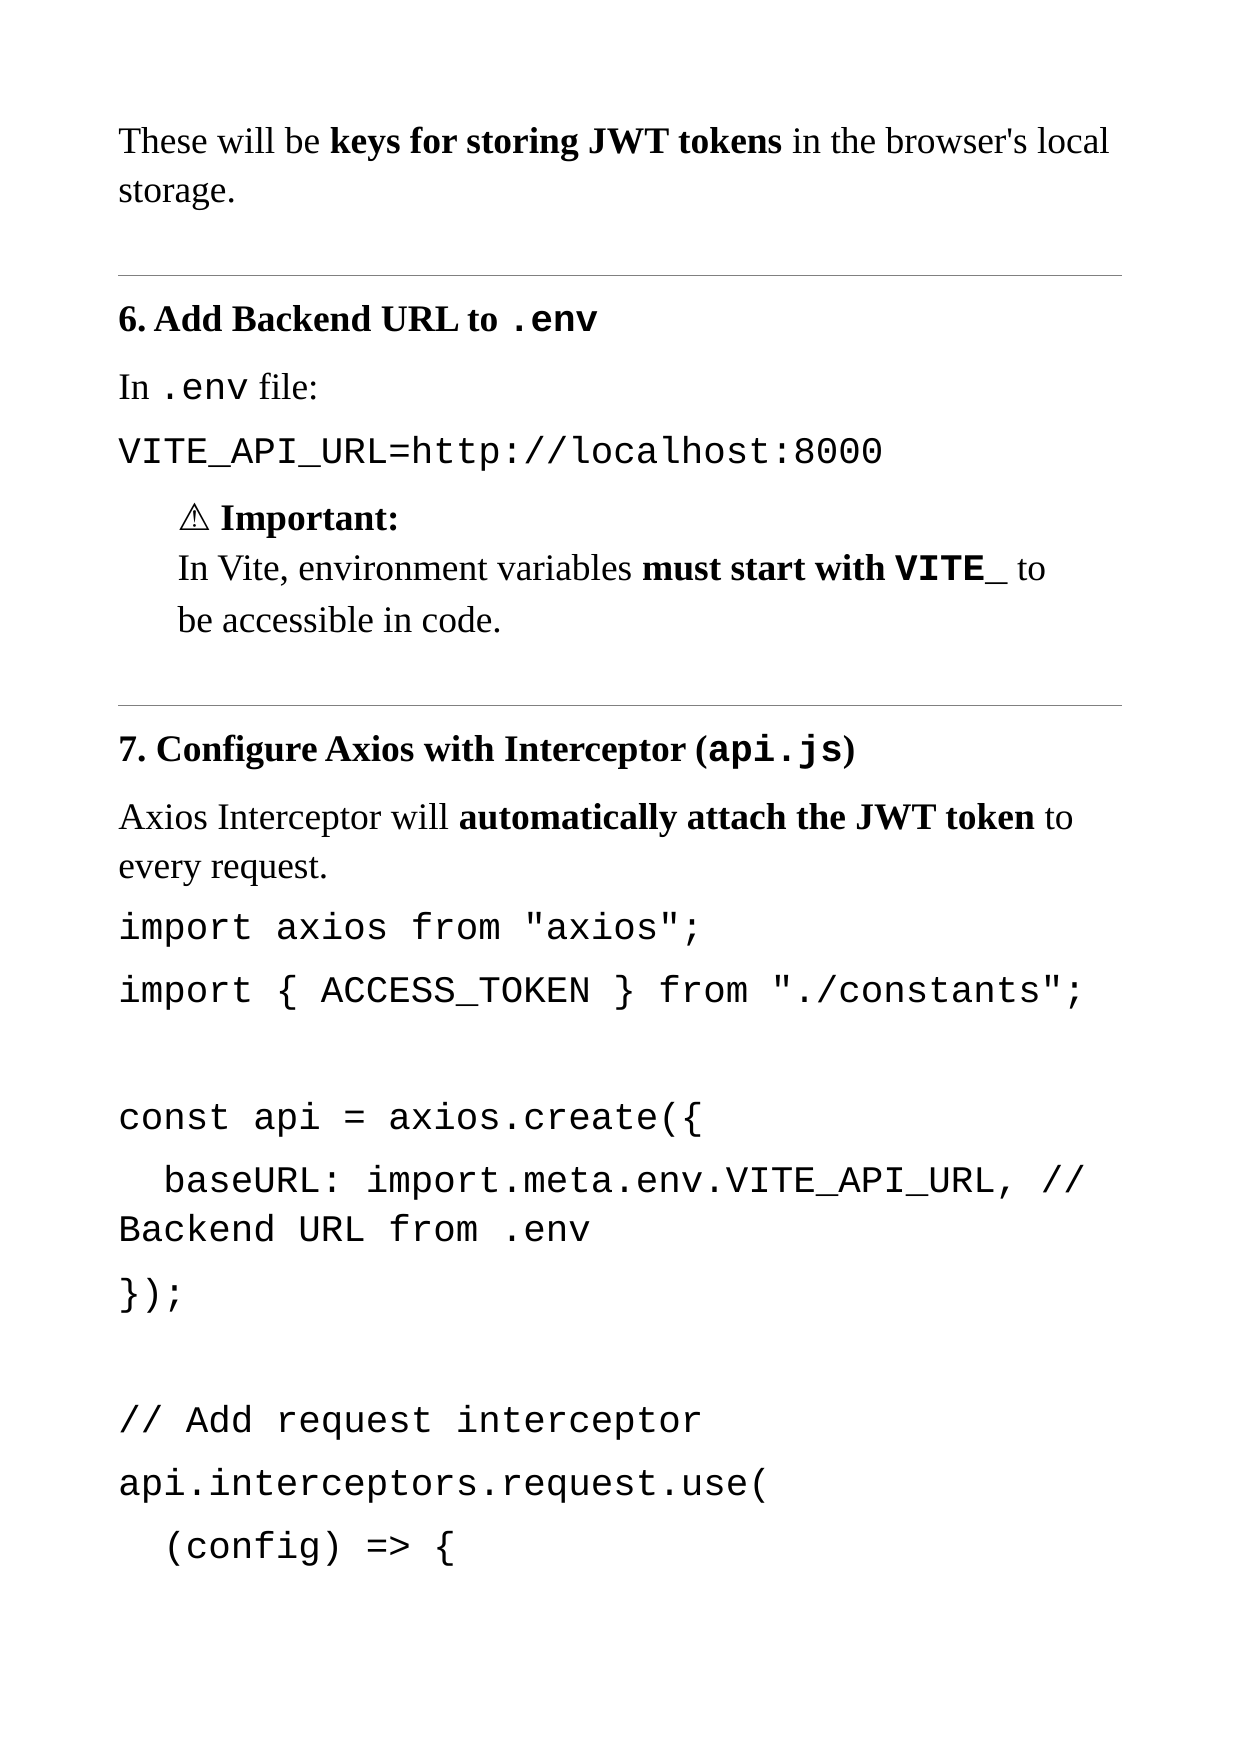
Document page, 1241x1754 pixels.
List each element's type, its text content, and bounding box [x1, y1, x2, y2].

text }); [118, 1274, 1122, 1316]
text Axios Interceptor will automatically attach the JWT token to every request. [118, 794, 1122, 887]
subtitle 6. Add Backend URL to .env [118, 296, 1122, 343]
text These will be keys for storing JWT tokens in the browser's local storage. [118, 118, 1122, 211]
text In .env file: [118, 364, 1122, 410]
text import axios from "axios"; [118, 908, 1122, 950]
text (config) => { [118, 1528, 1122, 1570]
subtitle 7. Configure Axios with Interceptor (api.js) [118, 726, 1122, 773]
text const api = axios.create({ [118, 1098, 1122, 1141]
text api.interceptors.request.use( [118, 1464, 1122, 1507]
text // Add request interceptor [118, 1401, 1122, 1443]
text import { ACCESS_TOKEN } from "./constants"; [118, 971, 1122, 1014]
text VITE_API_URL=http://localhost:8000 [118, 432, 1122, 474]
text baseURL: import.meta.env.VITE_API_URL, // Backend URL from .env [118, 1162, 1122, 1253]
text ⚠️ Important: In Vite, environment variables must start with VITE_ to be accessible in code. [177, 495, 1063, 641]
